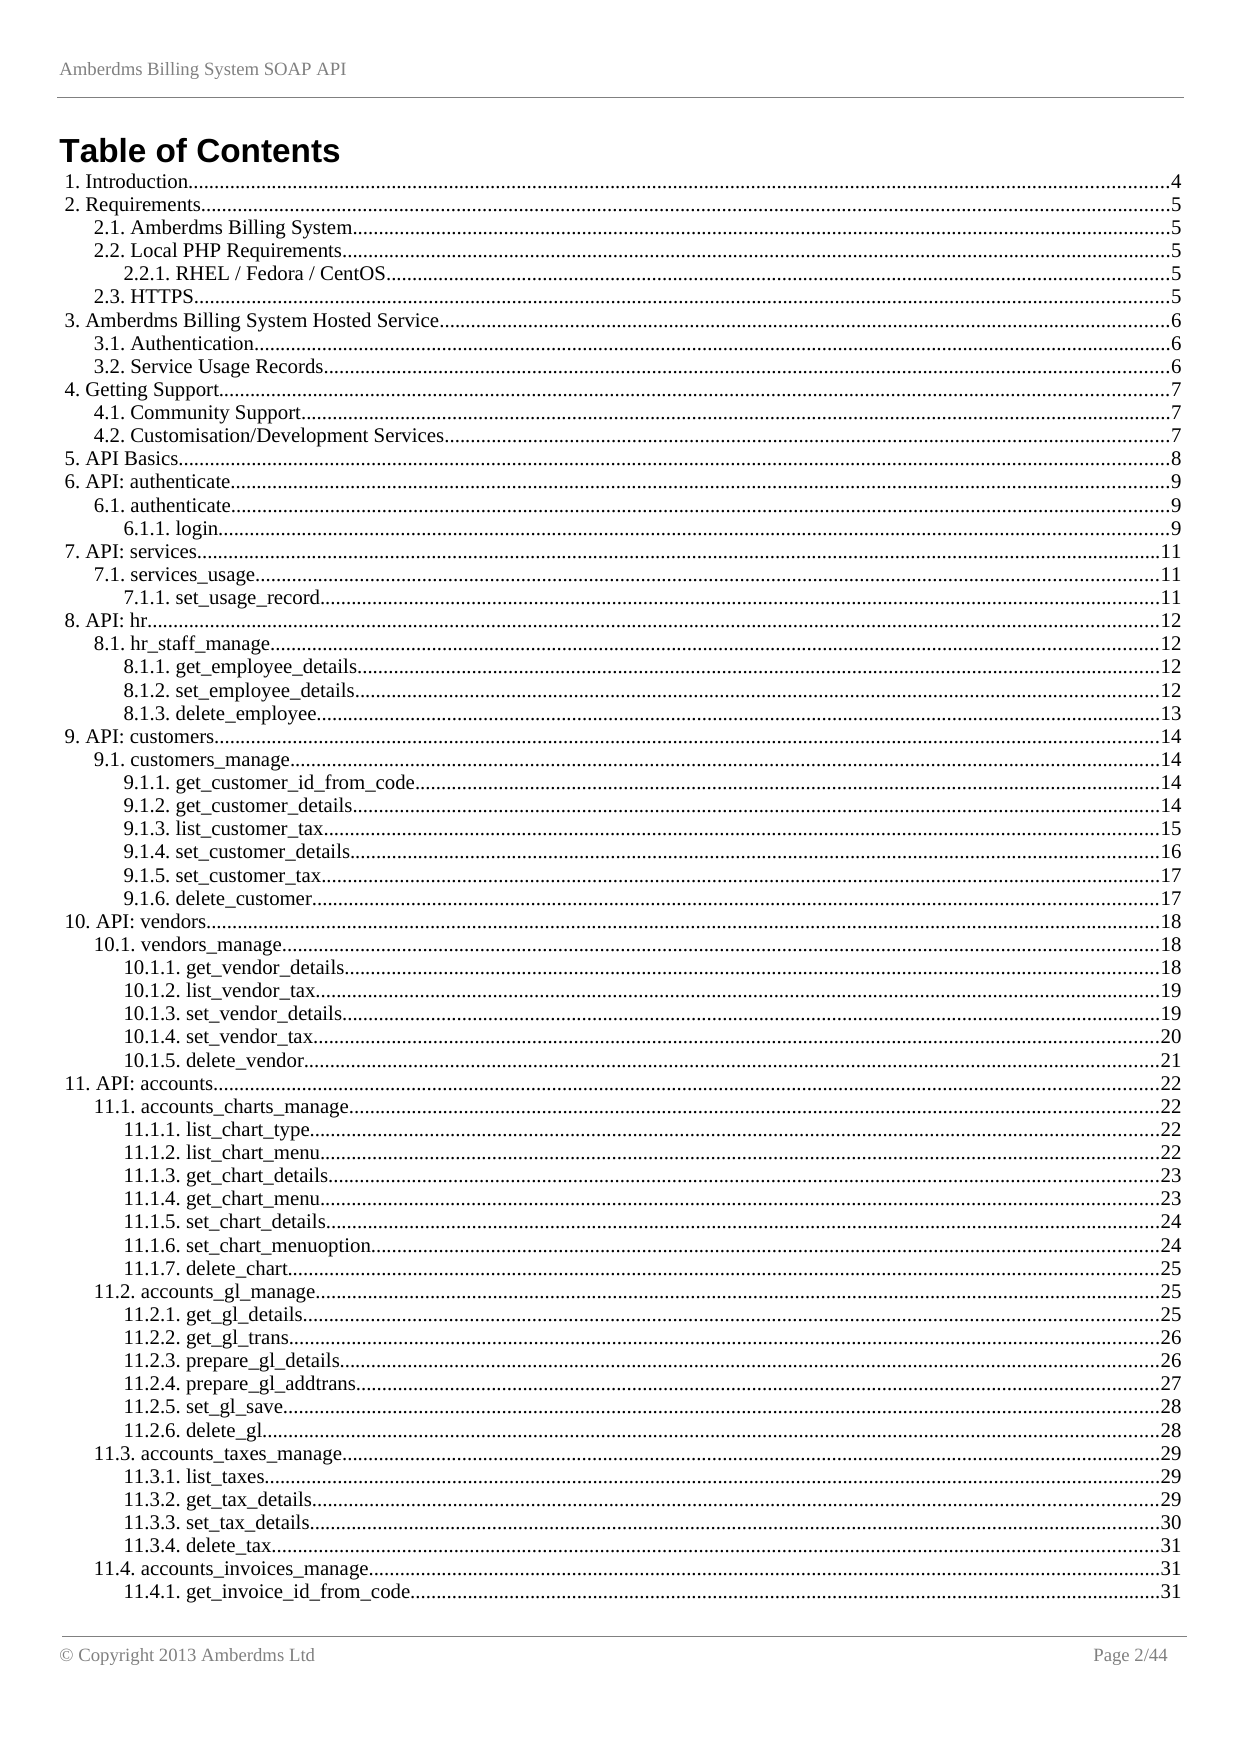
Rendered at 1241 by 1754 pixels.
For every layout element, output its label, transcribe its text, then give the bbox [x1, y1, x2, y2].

text 4. Getting Support 7 [59, 378, 1181, 401]
text 11.2.3. prepare_gl_details 26 [118, 1349, 1181, 1372]
text 10.1.2. list_vendor_tax 19 [118, 979, 1181, 1002]
text 10.1.3. set_vendor_details 19 [118, 1002, 1181, 1025]
text 9.1. customers_manage 14 [88, 748, 1181, 771]
text 11.1.2. list_chart_menu 22 [118, 1141, 1181, 1164]
text 11.2.4. prepare_gl_addtrans 27 [118, 1372, 1181, 1395]
text 1. Introduction 4 [59, 170, 1181, 193]
text 2.2. Local PHP Requirements 5 [88, 239, 1181, 262]
text 9. API: customers 14 [59, 725, 1181, 748]
text 11.3.1. list_taxes 29 [118, 1465, 1181, 1488]
subtitle Table of Contents [59, 132, 1181, 170]
text 8.1. hr_staff_manage 12 [88, 632, 1181, 655]
text 6. API: authenticate 9 [59, 470, 1181, 493]
text 11.2.5. set_gl_save 28 [118, 1395, 1181, 1418]
text 8.1.3. delete_employee 13 [118, 702, 1181, 725]
text 4.2. Customisation/Development Services 7 [88, 424, 1181, 447]
text 11.3.4. delete_tax 31 [118, 1534, 1181, 1557]
text 11.1. accounts_charts_manage 22 [88, 1095, 1181, 1118]
text 7. API: services 11 [59, 540, 1181, 563]
text 10.1.1. get_vendor_details 18 [118, 956, 1181, 979]
text 11.4.1. get_invoice_id_from_code 31 [118, 1580, 1181, 1603]
text 11.1.7. delete_chart 25 [118, 1257, 1181, 1280]
text 8. API: hr 12 [59, 609, 1181, 632]
text 2.1. Amberdms Billing System 5 [88, 216, 1181, 239]
text 9.1.2. get_customer_details 14 [118, 794, 1181, 817]
text 9.1.1. get_customer_id_from_code 14 [118, 771, 1181, 794]
text 2.3. HTTPS 5 [88, 285, 1181, 308]
text 9.1.3. list_customer_tax 15 [118, 817, 1181, 840]
text 11.1.4. get_chart_menu 23 [118, 1187, 1181, 1210]
text 11.1.6. set_chart_menuoption 24 [118, 1233, 1181, 1257]
text 11.1.5. set_chart_details 24 [118, 1210, 1181, 1233]
text 11.3.2. get_tax_details 29 [118, 1488, 1181, 1511]
text 11.2.6. delete_gl 28 [118, 1418, 1181, 1442]
text 8.1.2. set_employee_details 12 [118, 678, 1181, 702]
text 3.2. Service Usage Records 6 [88, 355, 1181, 378]
text 11.1.1. list_chart_type 22 [118, 1118, 1181, 1141]
text 10.1.5. delete_vendor 21 [118, 1048, 1181, 1072]
text 2.2.1. RHEL / Fedora / CentOS 5 [118, 262, 1181, 285]
text 10.1. vendors_manage 18 [88, 933, 1181, 956]
text 9.1.6. delete_customer 17 [118, 887, 1181, 910]
text 11.2. accounts_gl_manage 25 [88, 1280, 1181, 1303]
text 11.3. accounts_taxes_manage 29 [88, 1442, 1181, 1465]
text 11.4. accounts_invoices_manage 31 [88, 1557, 1181, 1580]
text 5. API Basics 8 [59, 447, 1181, 470]
text 7.1. services_usage 11 [88, 563, 1181, 586]
text 9.1.5. set_customer_tax 17 [118, 863, 1181, 887]
text 2. Requirements 5 [59, 193, 1181, 216]
text 11.2.1. get_gl_details 25 [118, 1303, 1181, 1326]
text 8.1.1. get_employee_details 12 [118, 655, 1181, 678]
text 3. Amberdms Billing System Hosted Service 6 [59, 308, 1181, 332]
text 11.1.3. get_chart_details 23 [118, 1164, 1181, 1187]
text 6.1.1. login 9 [118, 517, 1181, 540]
text 7.1.1. set_usage_record 11 [118, 586, 1181, 609]
text 9.1.4. set_customer_details 16 [118, 840, 1181, 863]
text 10.1.4. set_vendor_tax 20 [118, 1025, 1181, 1048]
text 11. API: accounts 22 [59, 1072, 1181, 1095]
text 4.1. Community Support 7 [88, 401, 1181, 424]
text 11.3.3. set_tax_details 30 [118, 1511, 1181, 1534]
text 3.1. Authentication 6 [88, 332, 1181, 355]
text 6.1. authenticate 9 [88, 493, 1181, 517]
text 11.2.2. get_gl_trans 26 [118, 1326, 1181, 1349]
text 10. API: vendors 18 [59, 910, 1181, 933]
